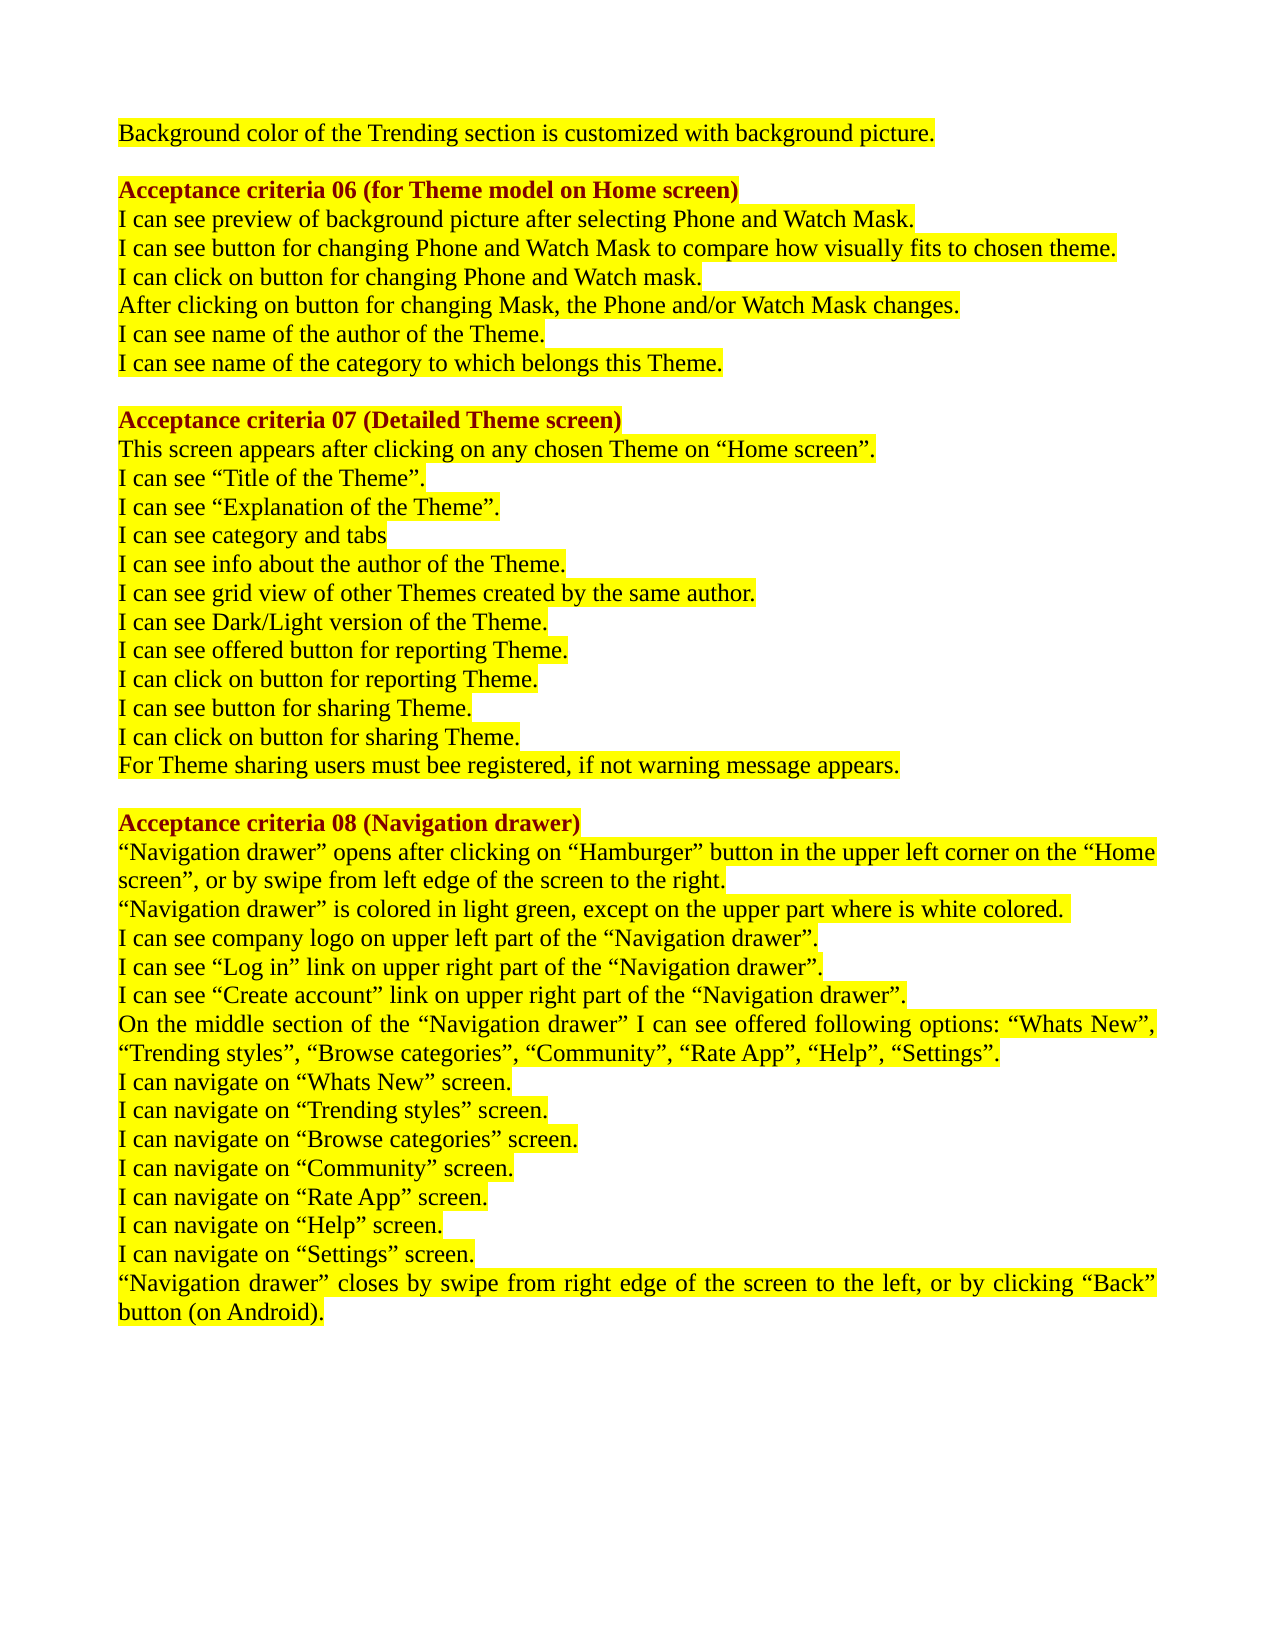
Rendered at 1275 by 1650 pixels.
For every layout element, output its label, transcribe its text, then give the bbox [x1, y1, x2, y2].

text I can see “Title of the Theme”. [118, 463, 1157, 492]
text Acceptance criteria 08 (Navigation drawer) [118, 808, 1157, 837]
text On the middle section of the “Navigation drawer” I can see offered following options: “Whats New”, “Trending styles”, “Browse categories”, “Community”, “Rate App”, “Help”, “Settings”. [118, 1009, 1157, 1067]
text I can see Dark/Light version of the Theme. [118, 607, 1157, 636]
text I can see category and tabs [118, 521, 1157, 549]
text Background color of the Trending section is customized with background picture. [118, 118, 1157, 147]
text I can see button for changing Phone and Watch Mask to compare how visually fits to chosen theme. [118, 233, 1157, 262]
text I can see grid view of other Themes created by the same author. [118, 578, 1157, 607]
text I can navigate on “Trending styles” screen. [118, 1096, 1157, 1124]
text I can see offered button for reporting Theme. [118, 636, 1157, 664]
text I can see company logo on upper left part of the “Navigation drawer”. [118, 923, 1157, 952]
text I can navigate on “Rate App” screen. [118, 1182, 1157, 1211]
text I can see “Create account” link on upper right part of the “Navigation drawer”. [118, 981, 1157, 1009]
text I can navigate on “Settings” screen. [118, 1239, 1157, 1268]
text Acceptance criteria 07 (Detailed Theme screen) [118, 406, 1157, 434]
text I can see name of the category to which belongs this Theme. [118, 348, 1157, 377]
text I can see button for sharing Theme. [118, 693, 1157, 722]
text I can click on button for sharing Theme. [118, 722, 1157, 751]
text After clicking on button for changing Mask, the Phone and/or Watch Mask changes. [118, 291, 1157, 319]
text I can click on button for reporting Theme. [118, 664, 1157, 693]
text “Navigation drawer” closes by swipe from right edge of the screen to the left, or by clicking “Back” button (on Android). [118, 1268, 1157, 1326]
text For Theme sharing users must bee registered, if not warning message appears. [118, 751, 1157, 779]
text I can navigate on “Whats New” screen. [118, 1067, 1157, 1096]
text I can see “Explanation of the Theme”. [118, 492, 1157, 521]
text I can navigate on “Community” screen. [118, 1153, 1157, 1182]
text I can see name of the author of the Theme. [118, 319, 1157, 348]
text “Navigation drawer” is colored in light green, except on the upper part where is white colored. [118, 894, 1157, 923]
text I can navigate on “Help” screen. [118, 1211, 1157, 1239]
text I can see preview of background picture after selecting Phone and Watch Mask. [118, 204, 1157, 233]
text I can click on button for changing Phone and Watch mask. [118, 262, 1157, 291]
text I can navigate on “Browse categories” screen. [118, 1124, 1157, 1153]
text I can see info about the author of the Theme. [118, 549, 1157, 578]
text This screen appears after clicking on any chosen Theme on “Home screen”. [118, 434, 1157, 463]
text Acceptance criteria 06 (for Theme model on Home screen) [118, 176, 1157, 204]
text “Navigation drawer” opens after clicking on “Hamburger” button in the upper left corner on the “Home screen”, or by swipe from left edge of the screen to the right. [118, 837, 1157, 894]
text I can see “Log in” link on upper right part of the “Navigation drawer”. [118, 952, 1157, 981]
